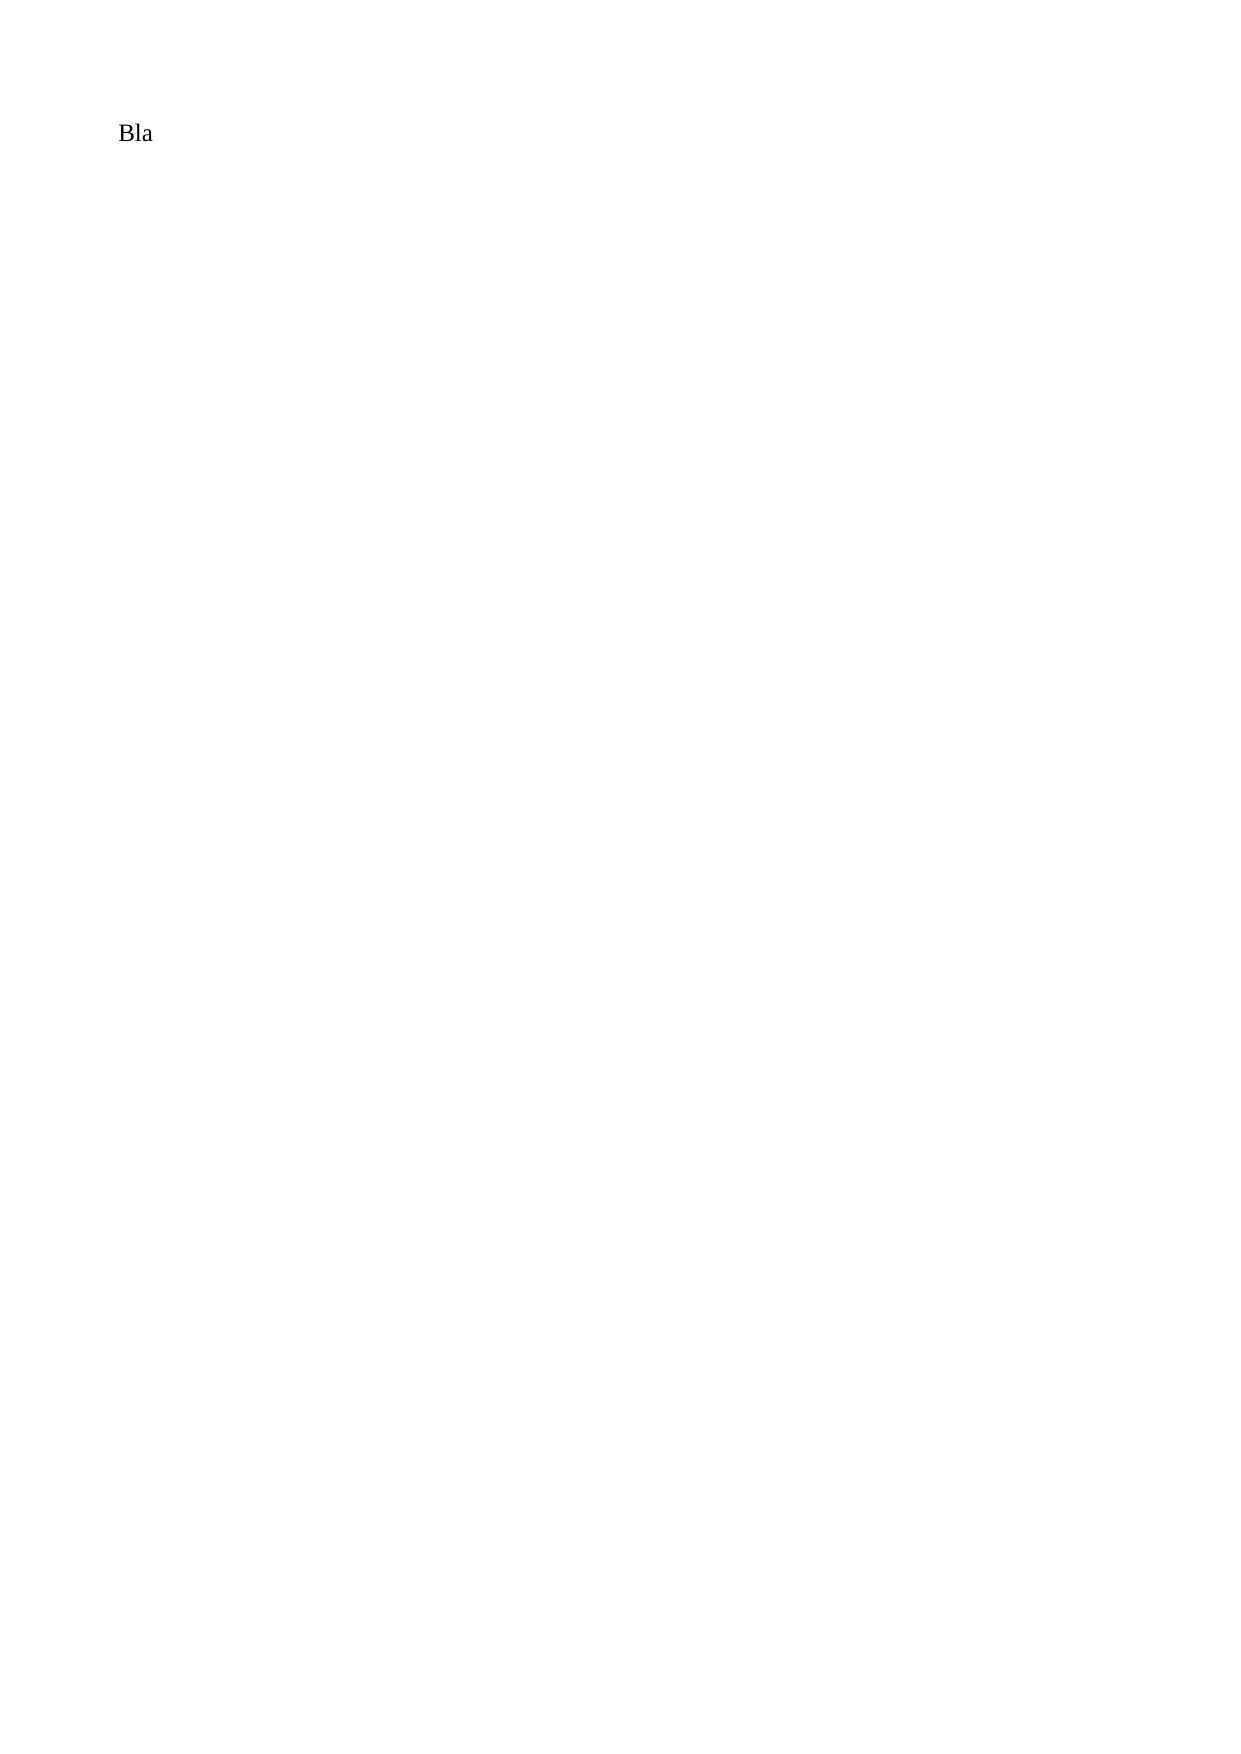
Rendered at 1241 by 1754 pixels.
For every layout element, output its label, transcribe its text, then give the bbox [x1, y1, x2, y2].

text Bla [118, 118, 1122, 147]
